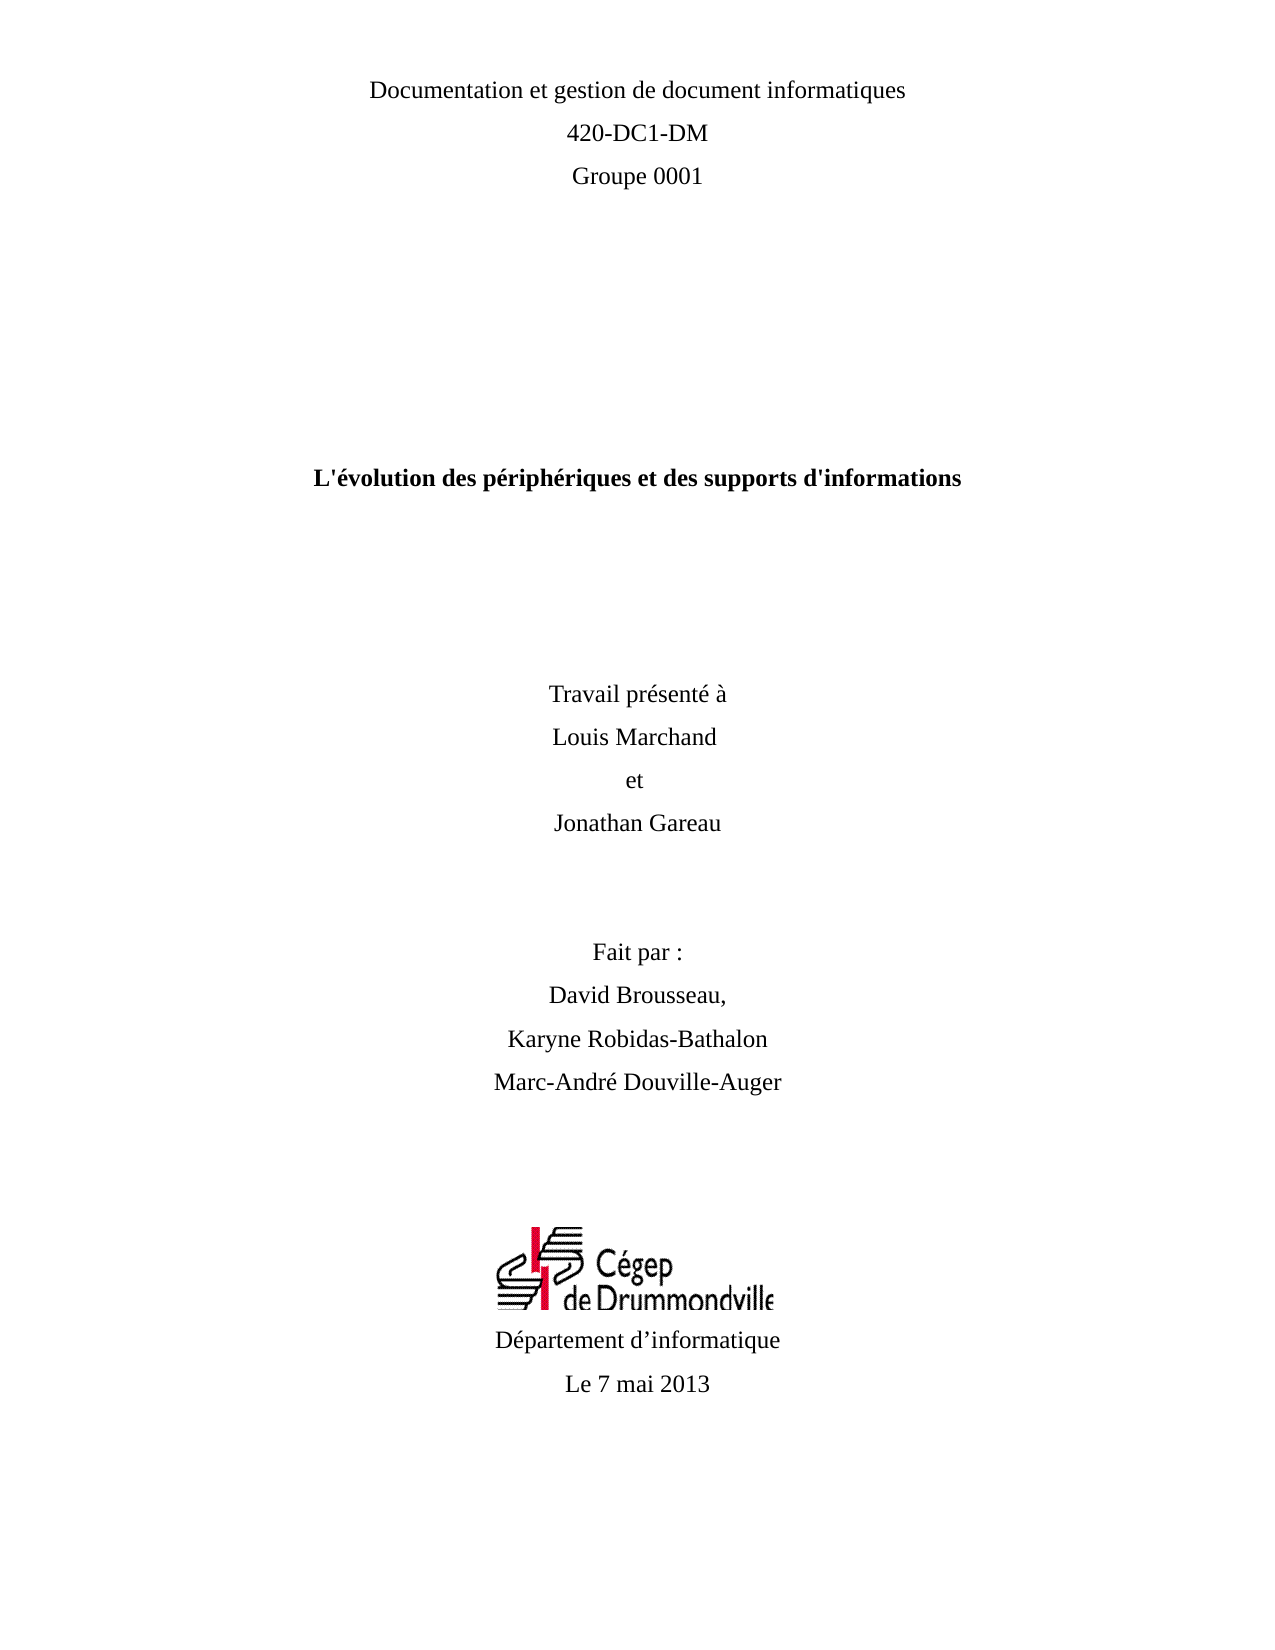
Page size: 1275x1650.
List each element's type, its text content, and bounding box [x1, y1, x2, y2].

text Documentation et gestion de document informatiques [118, 75, 1157, 104]
text David Brousseau, [118, 981, 1157, 1009]
picture [496, 1227, 774, 1310]
text 420-DC1-DM [118, 118, 1157, 147]
text Karyne Robidas-Bathalon [118, 1024, 1157, 1052]
text Louis Marchand et [118, 722, 1157, 794]
text Le 7 mai 2013 [118, 1369, 1157, 1397]
text Fait par : [118, 937, 1157, 966]
text Groupe 0001 [118, 161, 1157, 190]
text L'évolution des périphériques et des supports d'informations [118, 463, 1157, 492]
text Jonathan Gareau [118, 808, 1157, 837]
text Département d’informatique [118, 1326, 1157, 1354]
text Travail présenté à [118, 679, 1157, 707]
text Marc-André Douville-Auger [118, 1067, 1157, 1096]
